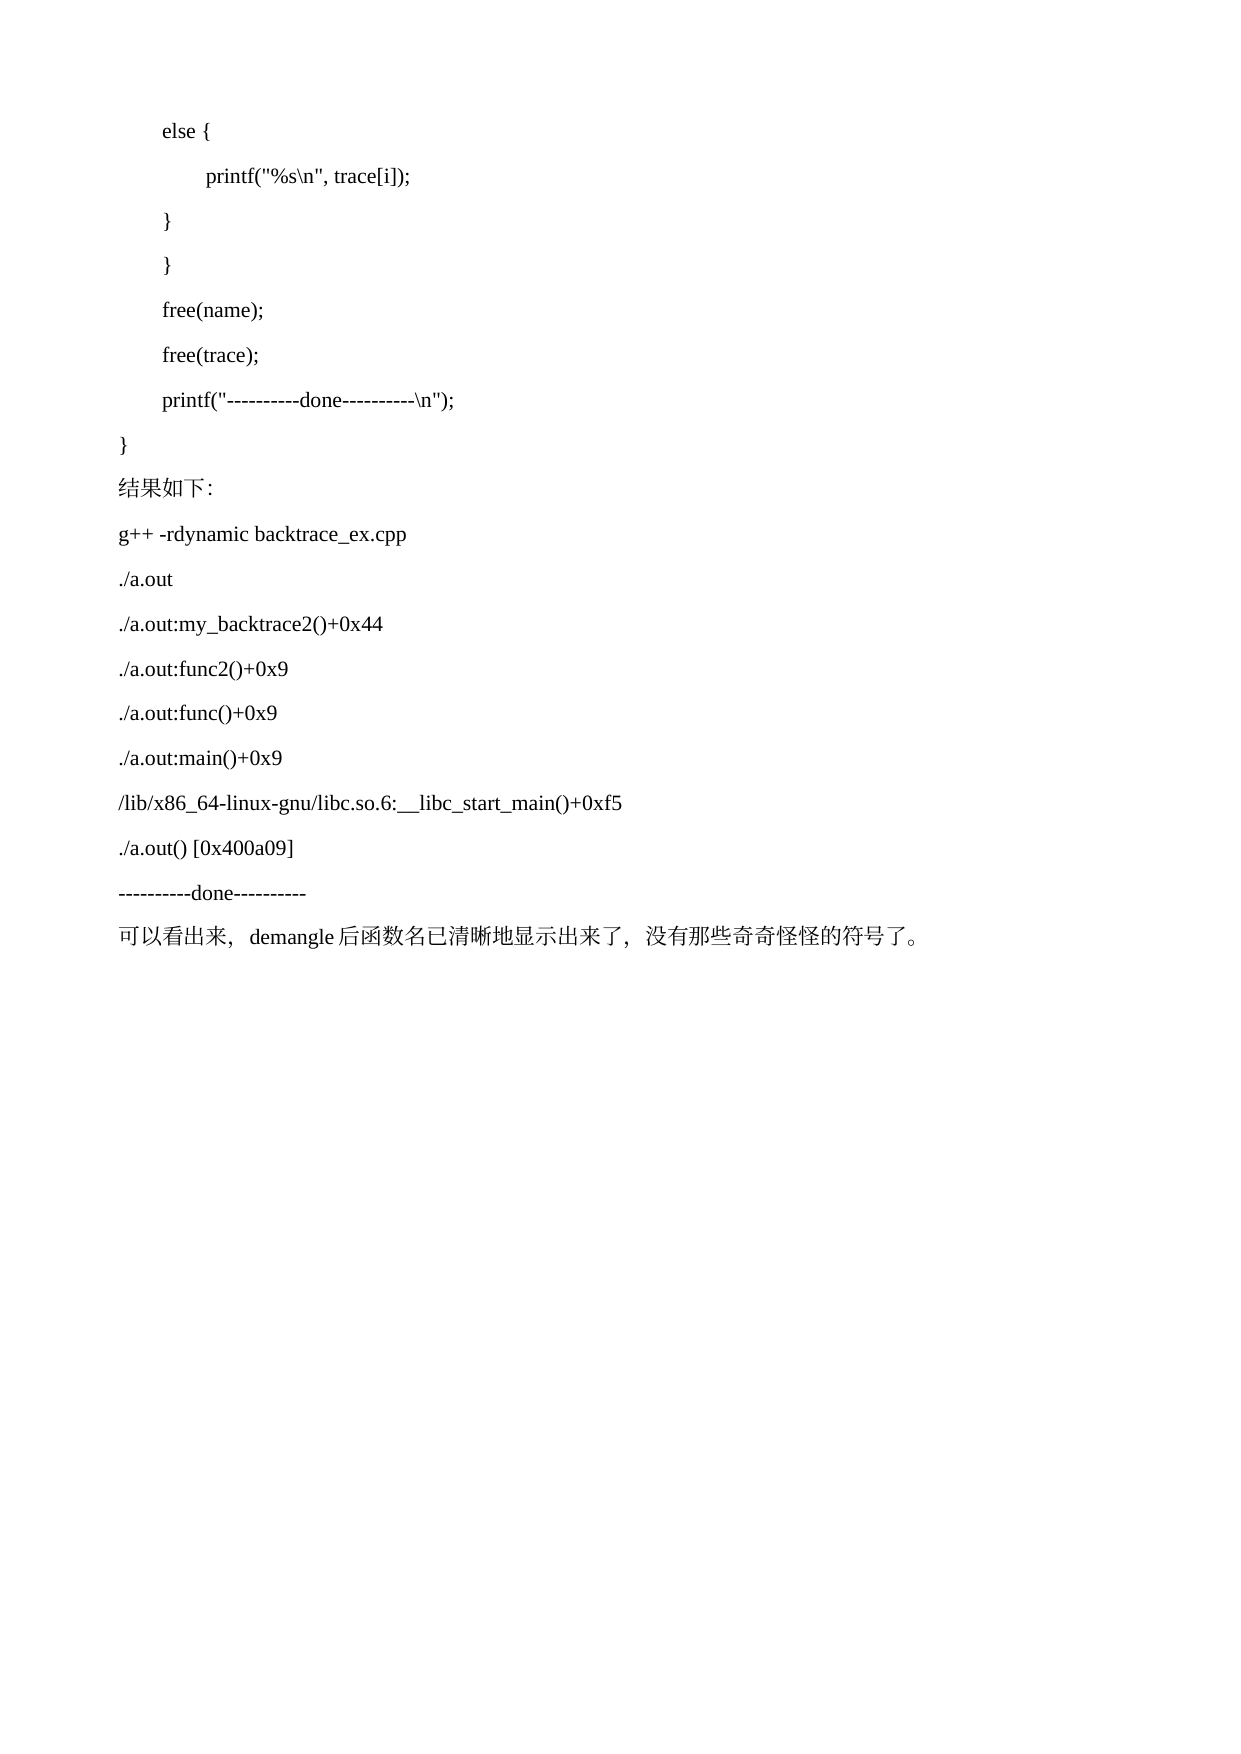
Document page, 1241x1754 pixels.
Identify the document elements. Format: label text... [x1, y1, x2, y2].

text } [118, 208, 1122, 233]
text printf("----------done----------\n"); [118, 387, 1122, 412]
text 结果如下： [118, 476, 1122, 502]
text ./a.out:my_backtrace2()+0x44 [118, 611, 1122, 636]
text 可以看出来，demangle后函数名已清晰地显示出来了，没有那些奇奇怪怪的符号了。 [118, 924, 1122, 949]
text ----------done---------- [118, 879, 1122, 905]
text ./a.out:func()+0x9 [118, 700, 1122, 726]
text else { [118, 118, 1122, 143]
text free(name); [118, 297, 1122, 322]
text ./a.out() [0x400a09] [118, 835, 1122, 860]
text printf("%s\n", trace[i]); [118, 163, 1122, 188]
text /lib/x86_64-linux-gnu/libc.so.6:__libc_start_main()+0xf5 [118, 790, 1122, 815]
text ./a.out:func2()+0x9 [118, 656, 1122, 681]
text g++ -rdynamic backtrace_ex.cpp [118, 521, 1122, 546]
text ./a.out [118, 566, 1122, 591]
text } [118, 252, 1122, 278]
text } [118, 432, 1122, 457]
text free(trace); [118, 342, 1122, 367]
text ./a.out:main()+0x9 [118, 745, 1122, 770]
